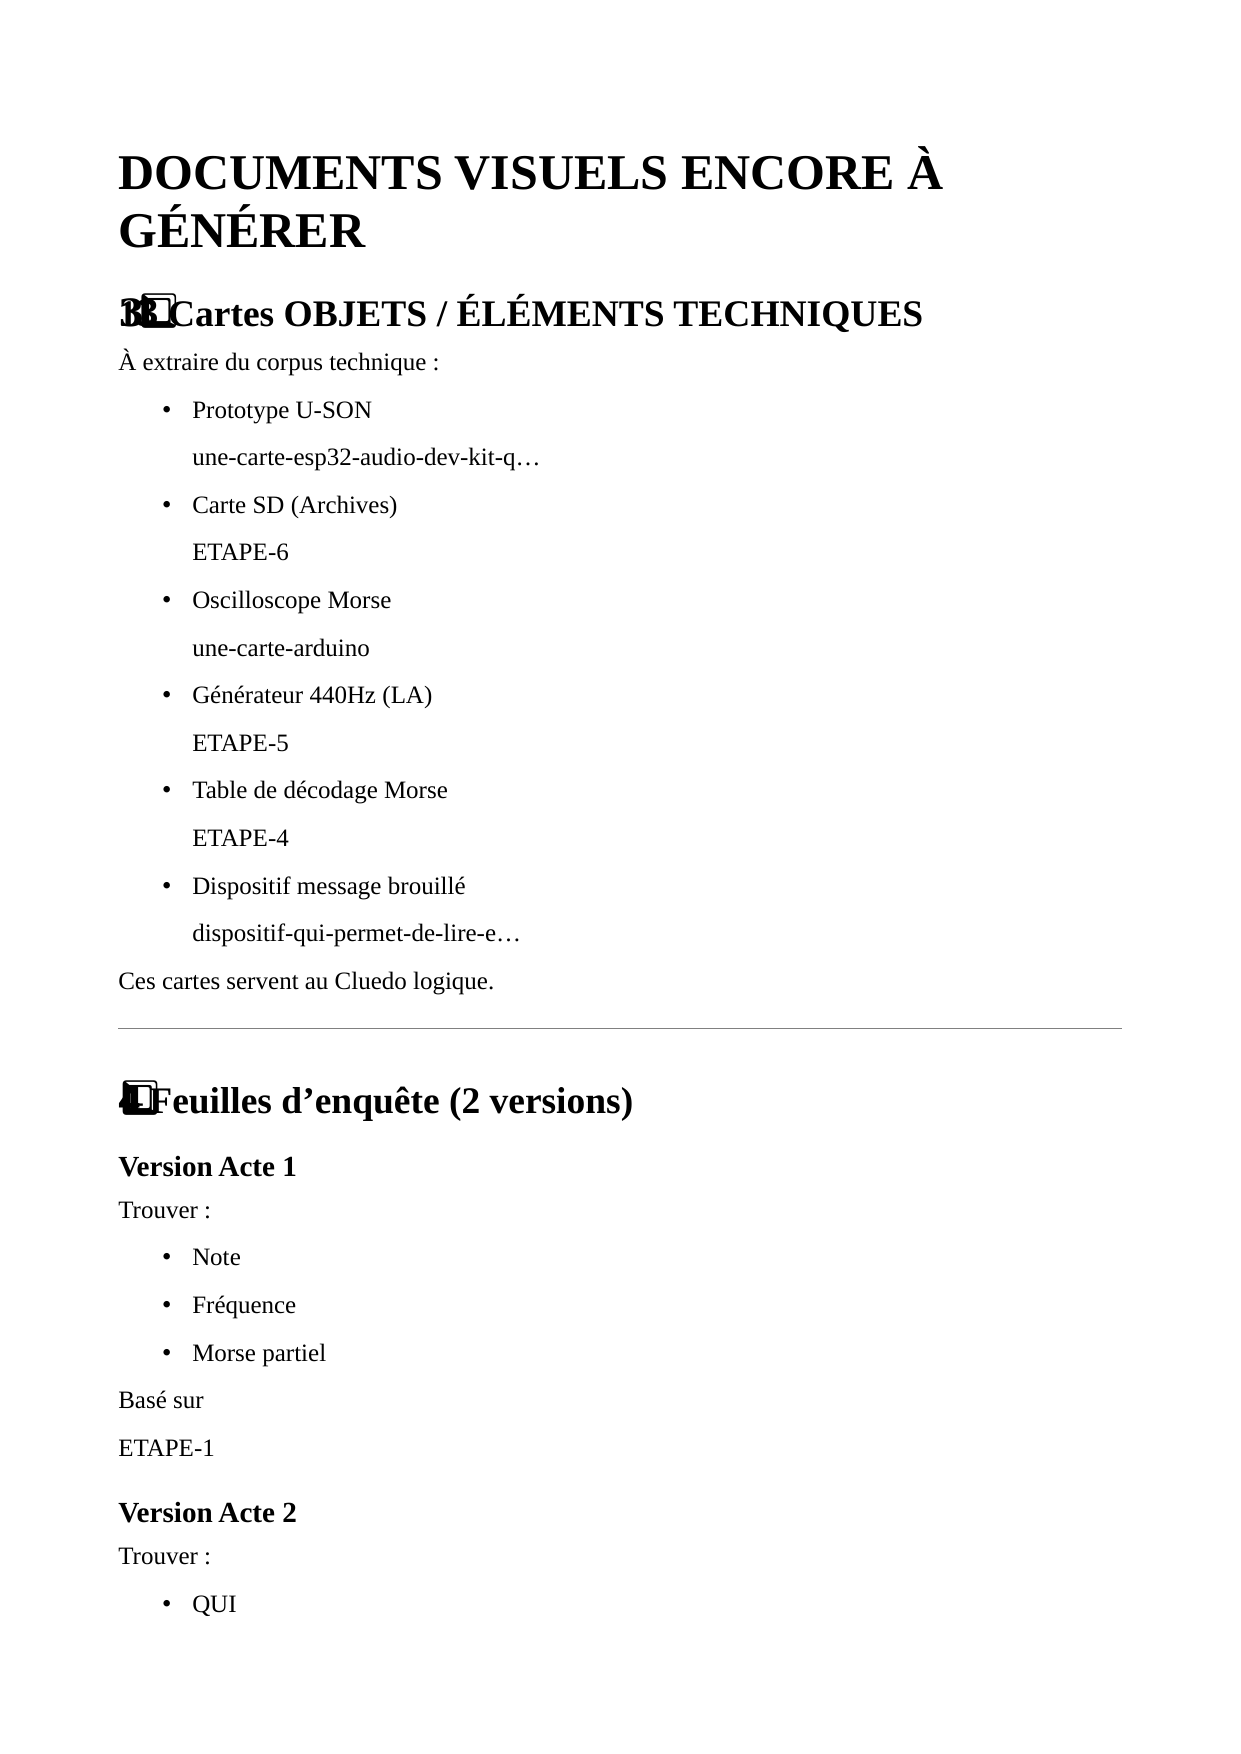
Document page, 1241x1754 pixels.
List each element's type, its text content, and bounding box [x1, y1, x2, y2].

list QUI [162, 1589, 1122, 1617]
list Carte SD (Archives) [162, 490, 1122, 519]
list Oscilloscope Morse [162, 585, 1122, 614]
text Ces cartes servent au Cluedo logique. [118, 966, 1122, 995]
text ETAPE-1 [118, 1433, 1122, 1462]
list Note [162, 1242, 1122, 1271]
list Table de décodage Morse [162, 776, 1122, 804]
list ETAPE-4 [162, 823, 1122, 852]
list Générateur 440Hz (LA) [162, 680, 1122, 709]
list Dispositif message brouillé [162, 871, 1122, 899]
subtitle Version Acte 1 [118, 1149, 1122, 1182]
list ETAPE-6 [162, 537, 1122, 566]
subtitle 1️3️⃣ Cartes OBJETS / ÉLÉMENTS TECHNIQUES [118, 291, 1122, 334]
text À extraire du corpus technique : [118, 347, 1122, 376]
list une-carte-arduino [162, 633, 1122, 661]
text Trouver : [118, 1195, 1122, 1224]
subtitle Version Acte 2 [118, 1495, 1122, 1529]
list Prototype U-SON [162, 395, 1122, 423]
subtitle 4️⃣ Feuilles d’enquête (2 versions) [118, 1079, 1122, 1122]
list ETAPE-5 [162, 728, 1122, 757]
list une-carte-esp32-audio-dev-kit-q… [162, 442, 1122, 471]
list dispositif-qui-permet-de-lire-e… [162, 918, 1122, 947]
list Fréquence [162, 1290, 1122, 1319]
text Trouver : [118, 1541, 1122, 1570]
text Basé sur [118, 1385, 1122, 1414]
subtitle DOCUMENTS VISUELS ENCORE À GÉNÉRER [118, 143, 1122, 258]
list Morse partiel [162, 1338, 1122, 1366]
